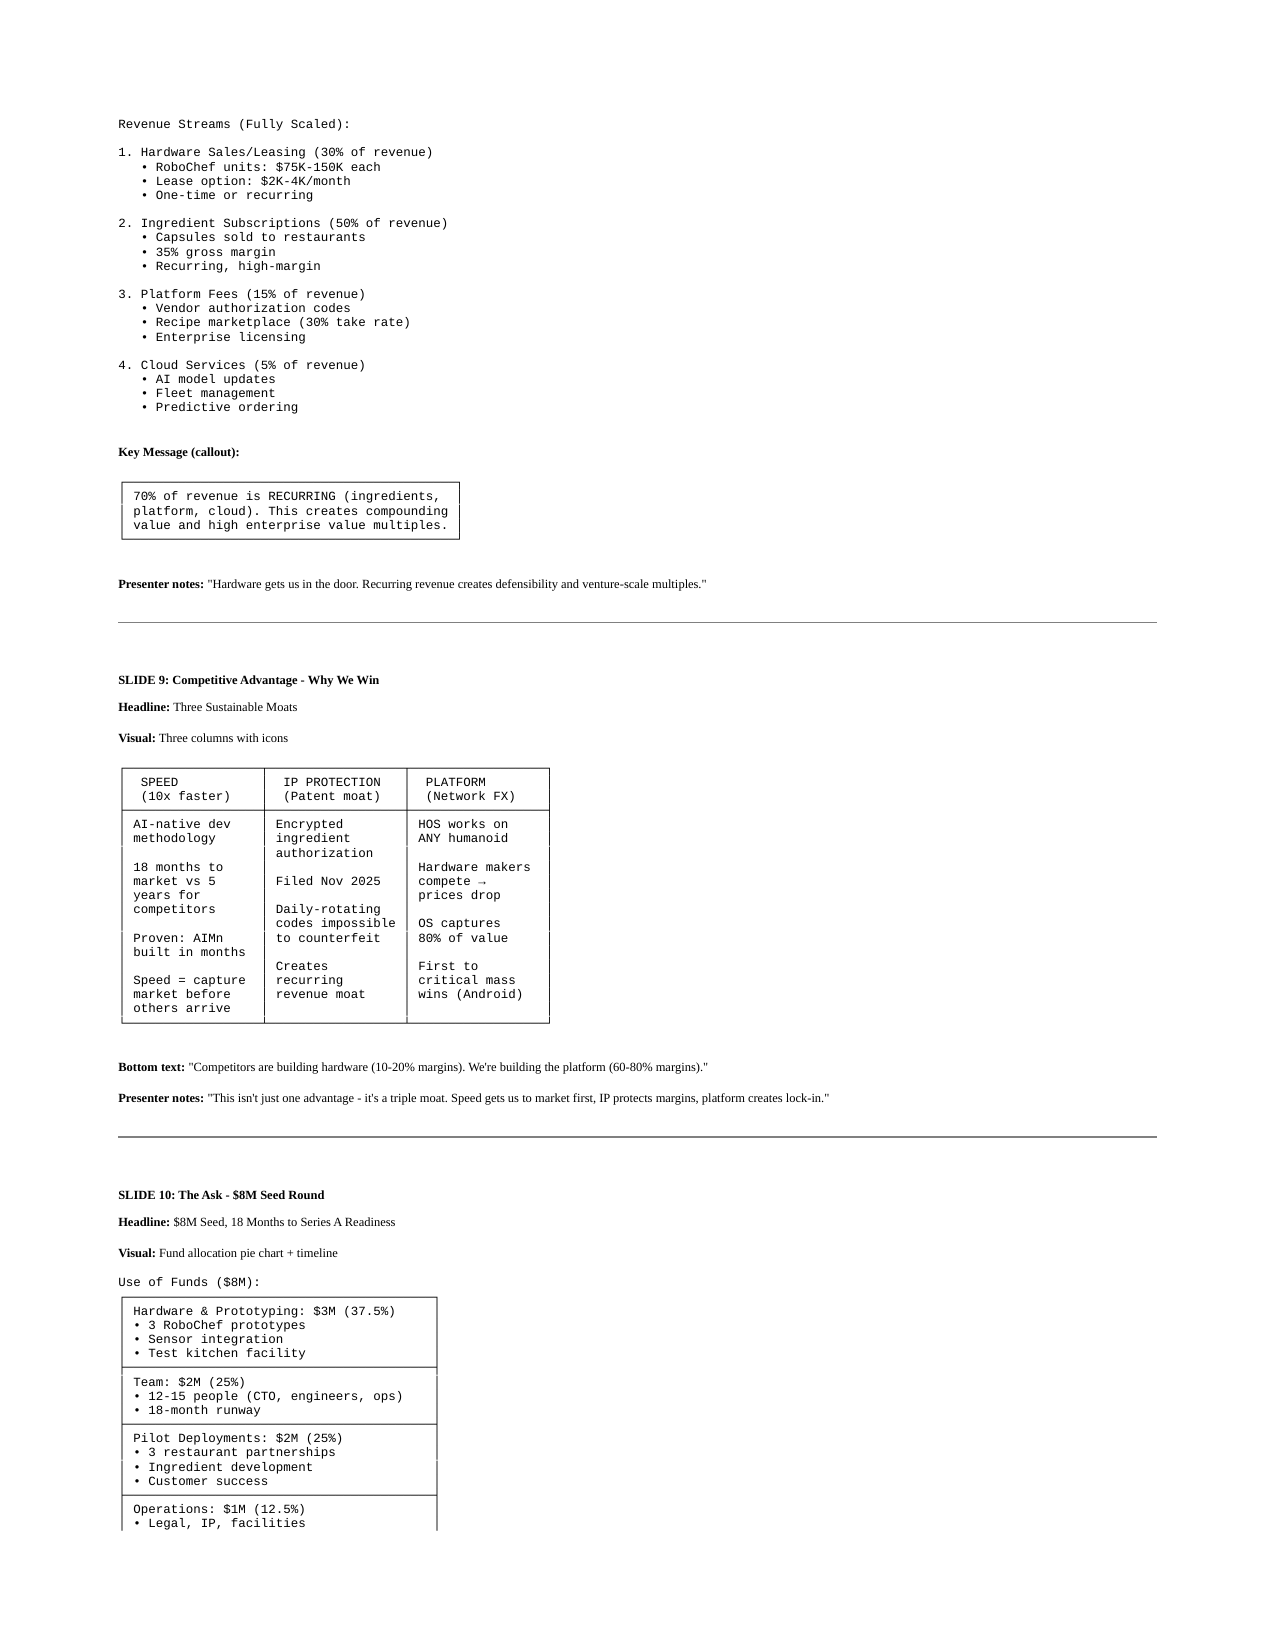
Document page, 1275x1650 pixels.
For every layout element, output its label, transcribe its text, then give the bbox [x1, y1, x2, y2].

text │ others arrive │ │ │ [118, 1002, 1157, 1017]
text │ • Customer success │ [437, 1475, 1157, 1489]
text │ • Sensor integration │ [122, 1333, 436, 1347]
text │ value and high enterprise value multiples. │ [122, 519, 458, 533]
text │ • 12-15 people (CTO, engineers, ops) │ [437, 1390, 1157, 1404]
text ├─────────────────────────────────────────┤ [122, 1425, 436, 1432]
text • Predictive ordering [118, 401, 1157, 416]
text ├─────────────────────────────────────────┤ [122, 1418, 436, 1424]
text │ competitors │ Daily-rotating │ │ [549, 903, 1157, 917]
text │ (10x faster) │ (Patent moat) │ (Network FX) │ [407, 790, 548, 804]
text │ Hardware & Prototyping: $3M (37.5%) │ [122, 1305, 436, 1319]
text ├─────────────────────────────────────────┤ [122, 1496, 436, 1503]
text ┌──────────────────┬──────────────────┬──────────────────┐ [118, 762, 1157, 776]
text • Capsules sold to restaurants [118, 231, 1157, 246]
text Presenter notes: "This isn't just one advantage - it's a triple moat. Speed gets us to market first, IP protects margins, platform creates lock-in." [118, 1091, 1157, 1106]
text │ Operations: $1M (12.5%) │ [122, 1503, 436, 1517]
text • Recipe marketplace (30% take rate) [118, 316, 1157, 331]
text │ market before │ revenue moat │ wins (Android) │ [549, 988, 1157, 1002]
text │ market vs 5 │ Filed Nov 2025 │ compete → │ [264, 875, 406, 889]
text │ SPEED │ IP PROTECTION │ PLATFORM │ [407, 776, 548, 790]
text │ (10x faster) │ (Patent moat) │ (Network FX) │ [122, 790, 263, 804]
text │ market vs 5 │ Filed Nov 2025 │ compete → │ [549, 875, 1157, 889]
text • Vendor authorization codes [118, 302, 1157, 316]
text └──────────────────┴──────────────────┴──────────────────┘ [118, 1017, 1157, 1031]
text Presenter notes: "Hardware gets us in the door. Recurring revenue creates defensibility and venture-scale multiples." [118, 576, 1157, 591]
text │ 18 months to │ │ Hardware makers │ [264, 861, 406, 875]
text │ market before │ revenue moat │ wins (Android) │ [122, 988, 263, 1002]
text │ Speed = capture │ recurring │ critical mass │ [549, 974, 1157, 988]
text • Enterprise licensing [118, 331, 1157, 345]
text │ AI-native dev │ Encrypted │ HOS works on │ [264, 818, 406, 832]
text │ 18 months to │ │ Hardware makers │ [549, 861, 1157, 875]
text Visual: Fund allocation pie chart + timeline [118, 1245, 1157, 1260]
text │ │ authorization │ │ [264, 847, 406, 861]
text ┌─────────────────────────────────────────┐ [118, 1291, 1157, 1305]
text │ │ authorization │ │ [549, 847, 1157, 861]
text │ Team: $2M (25%) │ [437, 1376, 1157, 1390]
text • Recurring, high-margin [118, 260, 1157, 274]
text │ AI-native dev │ Encrypted │ HOS works on │ [122, 818, 263, 832]
text │ platform, cloud). This creates compounding │ [118, 504, 1157, 519]
text │ Proven: AIMn │ to counterfeit │ 80% of value │ [549, 932, 1157, 946]
text │ Speed = capture │ recurring │ critical mass │ [122, 974, 263, 988]
text │ (10x faster) │ (Patent moat) │ (Network FX) │ [549, 790, 1157, 804]
text Visual: Three columns with icons [118, 731, 1157, 745]
text │ │ Creates │ First to │ [264, 960, 406, 974]
text ├─────────────────────────────────────────┤ [122, 1489, 436, 1495]
text │ competitors │ Daily-rotating │ │ [407, 903, 548, 917]
text Headline: $8M Seed, 18 Months to Series A Readiness [118, 1214, 1157, 1229]
text ├─────────────────────────────────────────┤ [437, 1418, 1157, 1432]
text │ │ Creates │ First to │ [407, 960, 548, 974]
text │ value and high enterprise value multiples. │ [459, 519, 1157, 533]
text └────────────────────────────────────────────┘ [118, 533, 1157, 547]
text │ • Test kitchen facility │ [437, 1347, 1157, 1361]
text │ 70% of revenue is RECURRING (ingredients, │ [459, 490, 1157, 504]
text • One-time or recurring [118, 189, 1157, 203]
text │ AI-native dev │ Encrypted │ HOS works on │ [407, 818, 548, 832]
text ├─────────────────────────────────────────┤ [437, 1489, 1157, 1503]
text │ built in months │ │ │ [122, 946, 263, 960]
text ┌────────────────────────────────────────────┐ [118, 476, 1157, 490]
text │ Team: $2M (25%) │ [122, 1376, 436, 1390]
text │ market vs 5 │ Filed Nov 2025 │ compete → │ [122, 875, 263, 889]
text │ years for │ │ prices drop │ [122, 889, 263, 903]
text │ Proven: AIMn │ to counterfeit │ 80% of value │ [264, 932, 406, 946]
text │ years for │ │ prices drop │ [549, 889, 1157, 903]
text 4. Cloud Services (5% of revenue) [118, 359, 1157, 373]
text • Fleet management [118, 387, 1157, 401]
text │ • Ingredient development │ [122, 1461, 436, 1475]
text │ │ authorization │ │ [122, 847, 263, 861]
text │ Hardware & Prototyping: $3M (37.5%) │ [437, 1305, 1157, 1319]
text │ • 18-month runway │ [437, 1404, 1157, 1418]
subtitle SLIDE 9: Competitive Advantage - Why We Win [118, 673, 1157, 687]
text │ • Legal, IP, facilities │ [122, 1517, 436, 1531]
text │ (10x faster) │ (Patent moat) │ (Network FX) │ [264, 790, 406, 804]
text Use of Funds ($8M): [118, 1276, 1157, 1291]
text │ built in months │ │ │ [549, 946, 1157, 960]
text │ • Customer success │ [122, 1475, 436, 1489]
text │ │ authorization │ │ [407, 847, 548, 861]
text 1. Hardware Sales/Leasing (30% of revenue) [118, 146, 1157, 161]
text │ │ Creates │ First to │ [122, 960, 263, 974]
text • AI model updates [118, 373, 1157, 387]
text │ competitors │ Daily-rotating │ │ [122, 903, 263, 917]
text • 35% gross margin [118, 246, 1157, 260]
text 3. Platform Fees (15% of revenue) [118, 288, 1157, 302]
text │ • Test kitchen facility │ [122, 1347, 436, 1361]
text │ • 18-month runway │ [122, 1404, 436, 1418]
text │ SPEED │ IP PROTECTION │ PLATFORM │ [549, 776, 1157, 790]
text │ Pilot Deployments: $2M (25%) │ [122, 1432, 436, 1446]
text │ SPEED │ IP PROTECTION │ PLATFORM │ [264, 776, 406, 790]
text │ • Ingredient development │ [437, 1461, 1157, 1475]
text │ SPEED │ IP PROTECTION │ PLATFORM │ [122, 776, 263, 790]
text ├─────────────────────────────────────────┤ [118, 1361, 1157, 1376]
text │ built in months │ │ │ [407, 946, 548, 960]
text │ AI-native dev │ Encrypted │ HOS works on │ [549, 818, 1157, 832]
text │ │ codes impossible │ OS captures │ [118, 917, 1157, 932]
text │ • Legal, IP, facilities │ [437, 1517, 1157, 1531]
text │ • 3 RoboChef prototypes │ [437, 1319, 1157, 1333]
text • RoboChef units: $75K-150K each [118, 161, 1157, 175]
text │ 70% of revenue is RECURRING (ingredients, │ [122, 490, 458, 504]
text │ built in months │ │ │ [264, 946, 406, 960]
text Key Message (callout): [118, 445, 1157, 459]
text │ market before │ revenue moat │ wins (Android) │ [407, 988, 548, 1002]
text ├──────────────────┼──────────────────┼──────────────────┤ [549, 804, 1157, 818]
text │ 18 months to │ │ Hardware makers │ [407, 861, 548, 875]
text │ market vs 5 │ Filed Nov 2025 │ compete → │ [407, 875, 548, 889]
text │ Proven: AIMn │ to counterfeit │ 80% of value │ [122, 932, 263, 946]
text 2. Ingredient Subscriptions (50% of revenue) [118, 217, 1157, 231]
text │ methodology │ ingredient │ ANY humanoid │ [118, 832, 1157, 847]
text │ Speed = capture │ recurring │ critical mass │ [407, 974, 548, 988]
text │ years for │ │ prices drop │ [264, 889, 406, 903]
text Bottom text: "Competitors are building hardware (10-20% margins). We're building the platform (60-80% margins)." [118, 1060, 1157, 1074]
text │ • 3 restaurant partnerships │ [118, 1446, 1157, 1461]
text │ competitors │ Daily-rotating │ │ [264, 903, 406, 917]
text │ years for │ │ prices drop │ [407, 889, 548, 903]
text Headline: Three Sustainable Moats [118, 699, 1157, 714]
text │ Operations: $1M (12.5%) │ [437, 1503, 1157, 1517]
text Revenue Streams (Fully Scaled): [118, 118, 1157, 132]
text │ │ Creates │ First to │ [549, 960, 1157, 974]
text │ Proven: AIMn │ to counterfeit │ 80% of value │ [407, 932, 548, 946]
subtitle SLIDE 10: The Ask - $8M Seed Round [118, 1187, 1157, 1202]
text │ • 3 RoboChef prototypes │ [122, 1319, 436, 1333]
text │ market before │ revenue moat │ wins (Android) │ [264, 988, 406, 1002]
text │ Pilot Deployments: $2M (25%) │ [437, 1432, 1157, 1446]
text │ 18 months to │ │ Hardware makers │ [122, 861, 263, 875]
text │ • 12-15 people (CTO, engineers, ops) │ [122, 1390, 436, 1404]
text │ • Sensor integration │ [437, 1333, 1157, 1347]
text │ Speed = capture │ recurring │ critical mass │ [264, 974, 406, 988]
text • Lease option: $2K-4K/month [118, 175, 1157, 189]
